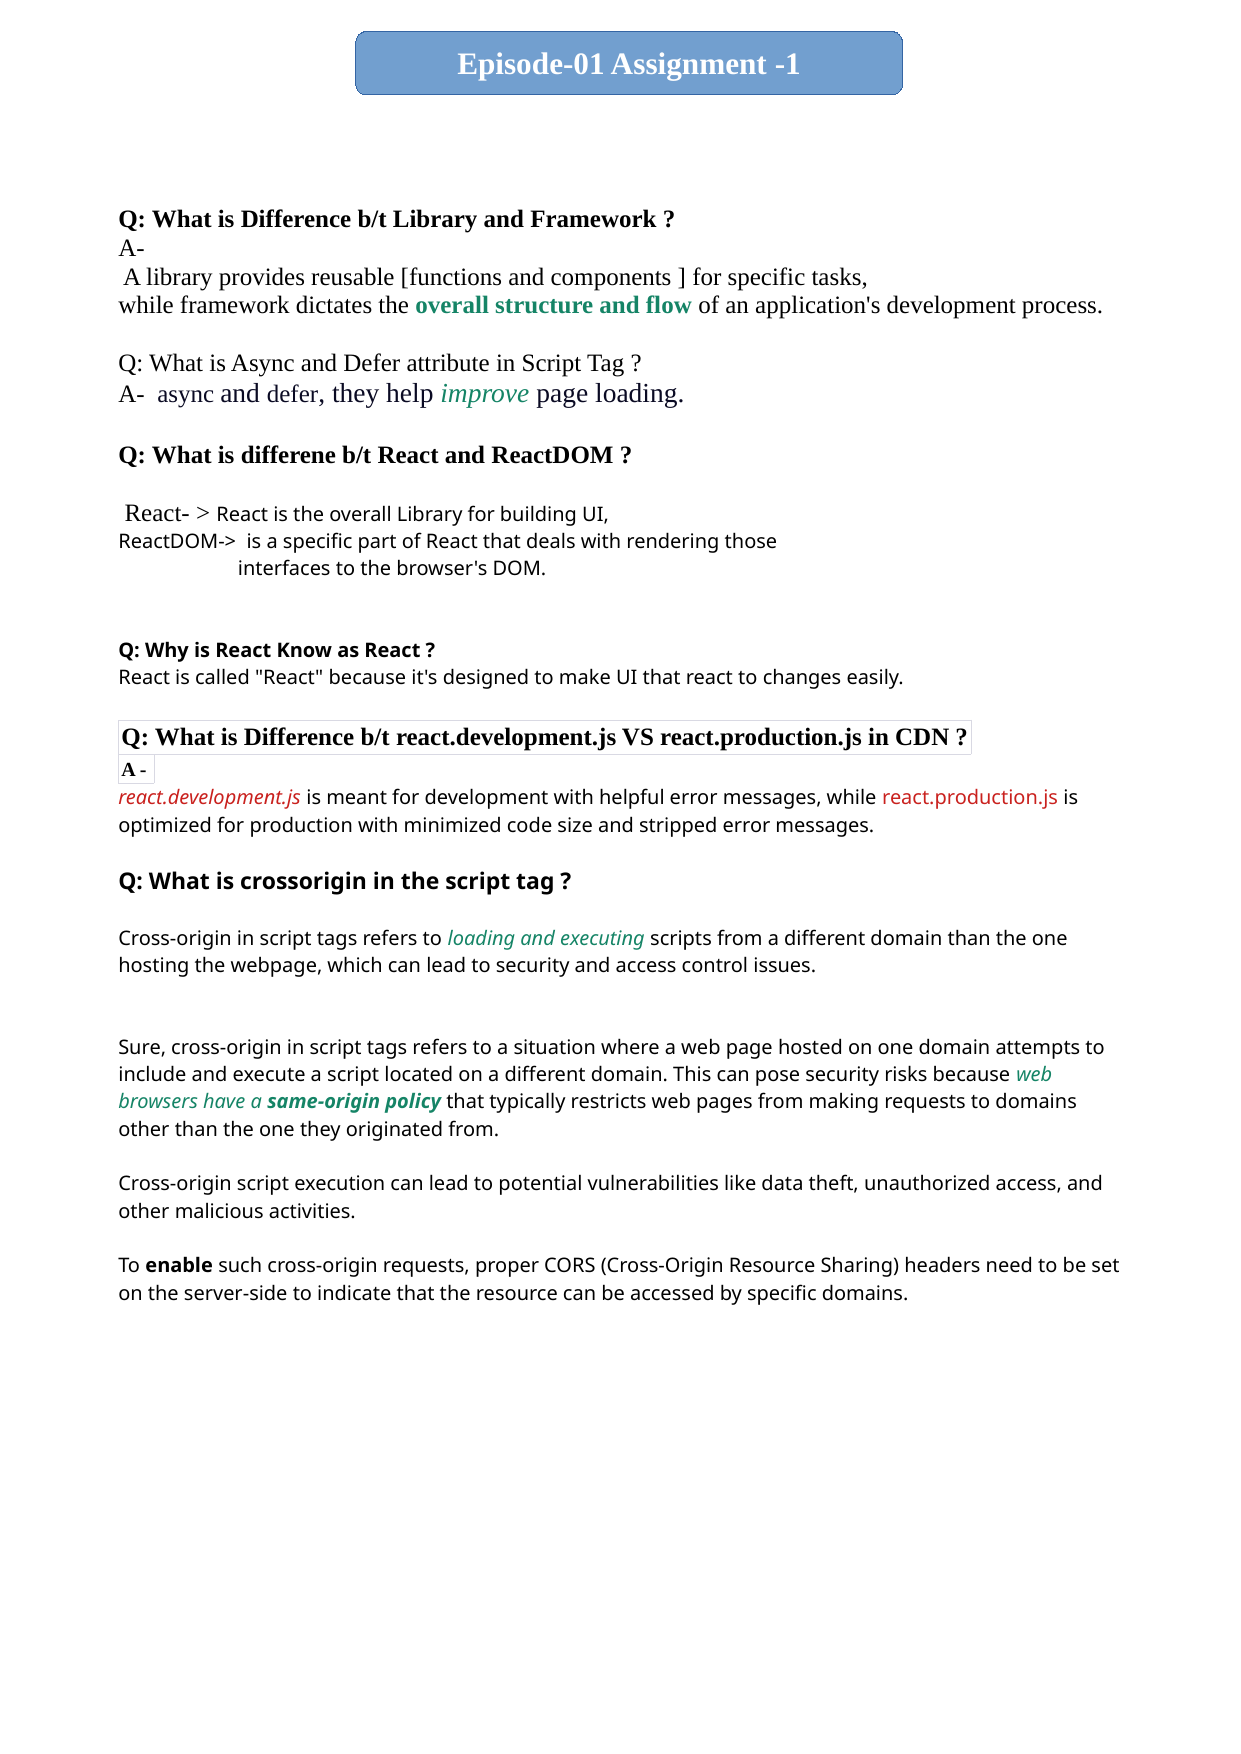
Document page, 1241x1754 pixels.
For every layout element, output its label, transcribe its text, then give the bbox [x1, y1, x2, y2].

text Cross-origin script execution can lead to potential vulnerabilities like data theft, unauthorized access, and other malicious activities. [118, 1169, 1122, 1224]
text Q: What is Difference b/t Library and Framework ? [118, 204, 1122, 233]
text [972, 719, 1122, 754]
text React- > React is the overall Library for building UI, [118, 498, 1122, 527]
text To enable such cross-origin requests, proper CORS (Cross-Origin Resource Sharing) headers need to be set on the server-side to indicate that the resource can be accessed by specific domains. [118, 1251, 1122, 1306]
text Q: Why is React Know as React ? [118, 636, 1122, 663]
text Q: What is differene b/t React and ReactDOM ? [118, 440, 1122, 469]
text Cross-origin in script tags refers to loading and executing scripts from a different domain than the one hosting the webpage, which can lead to security and access control issues. [118, 924, 1122, 978]
text [155, 754, 1122, 783]
text A- async and defer, they help improve page loading. [118, 377, 1122, 408]
text while framework dictates the overall structure and flow of an application's development process. [118, 291, 1122, 319]
text A - [119, 755, 154, 783]
text Q: What is Async and Defer attribute in Script Tag ? [118, 348, 1122, 377]
text Q: What is crossorigin in the script tag ? [118, 865, 1122, 896]
text React is called "React" because it's designed to make UI that react to changes easily. [118, 663, 1122, 691]
text Sure, cross-origin in script tags refers to a situation where a web page hosted on one domain attempts to include and execute a script located on a different domain. This can pose security risks because web browsers have a same-origin policy that typically restricts web pages from making requests to domains other than the one they originated from. [118, 1033, 1122, 1142]
text A library provides reusable [functions and components ] for specific tasks, [118, 262, 1122, 291]
text A- [118, 233, 1122, 262]
text Q: What is Difference b/t react.development.js VS react.production.js in CDN ? [119, 721, 971, 754]
text interfaces to the browser's DOM. [118, 554, 1122, 582]
text ReactDOM-> is a specific part of React that deals with rendering those [118, 527, 1122, 554]
text react.development.js is meant for development with helpful error messages, while react.production.js is optimized for production with minimized code size and stripped error messages. [118, 783, 1122, 838]
